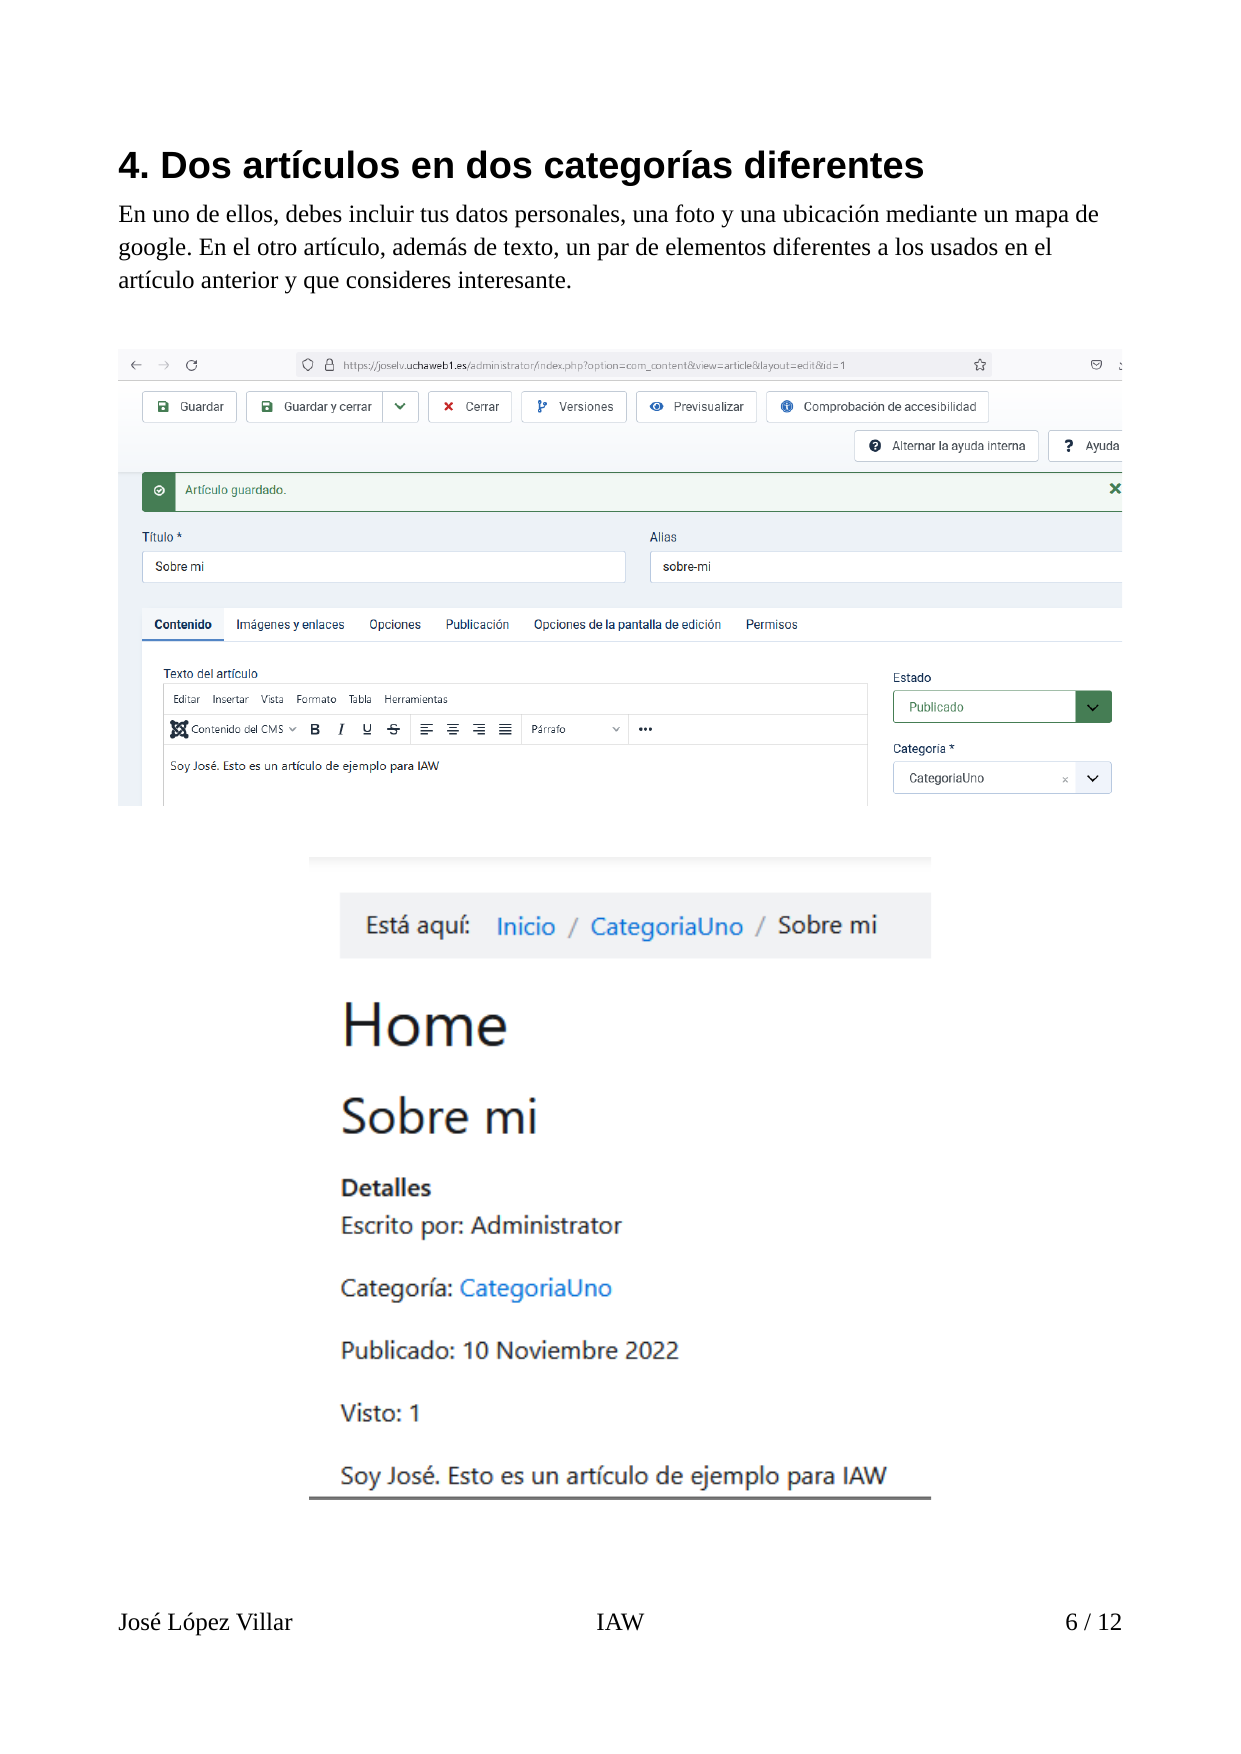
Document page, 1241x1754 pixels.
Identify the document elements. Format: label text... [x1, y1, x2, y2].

subtitle 4. Dos artículos en dos categorías diferentes [118, 143, 1122, 187]
picture [118, 349, 1123, 806]
picture [309, 857, 932, 1500]
subtitle En uno de ellos, debes incluir tus datos personales, una foto y una ubicación mediante un mapa de google. En el otro artículo, además de texto, un par de elementos diferentes a los usados en el artículo anterior y que consideres interesante. [118, 199, 1122, 294]
